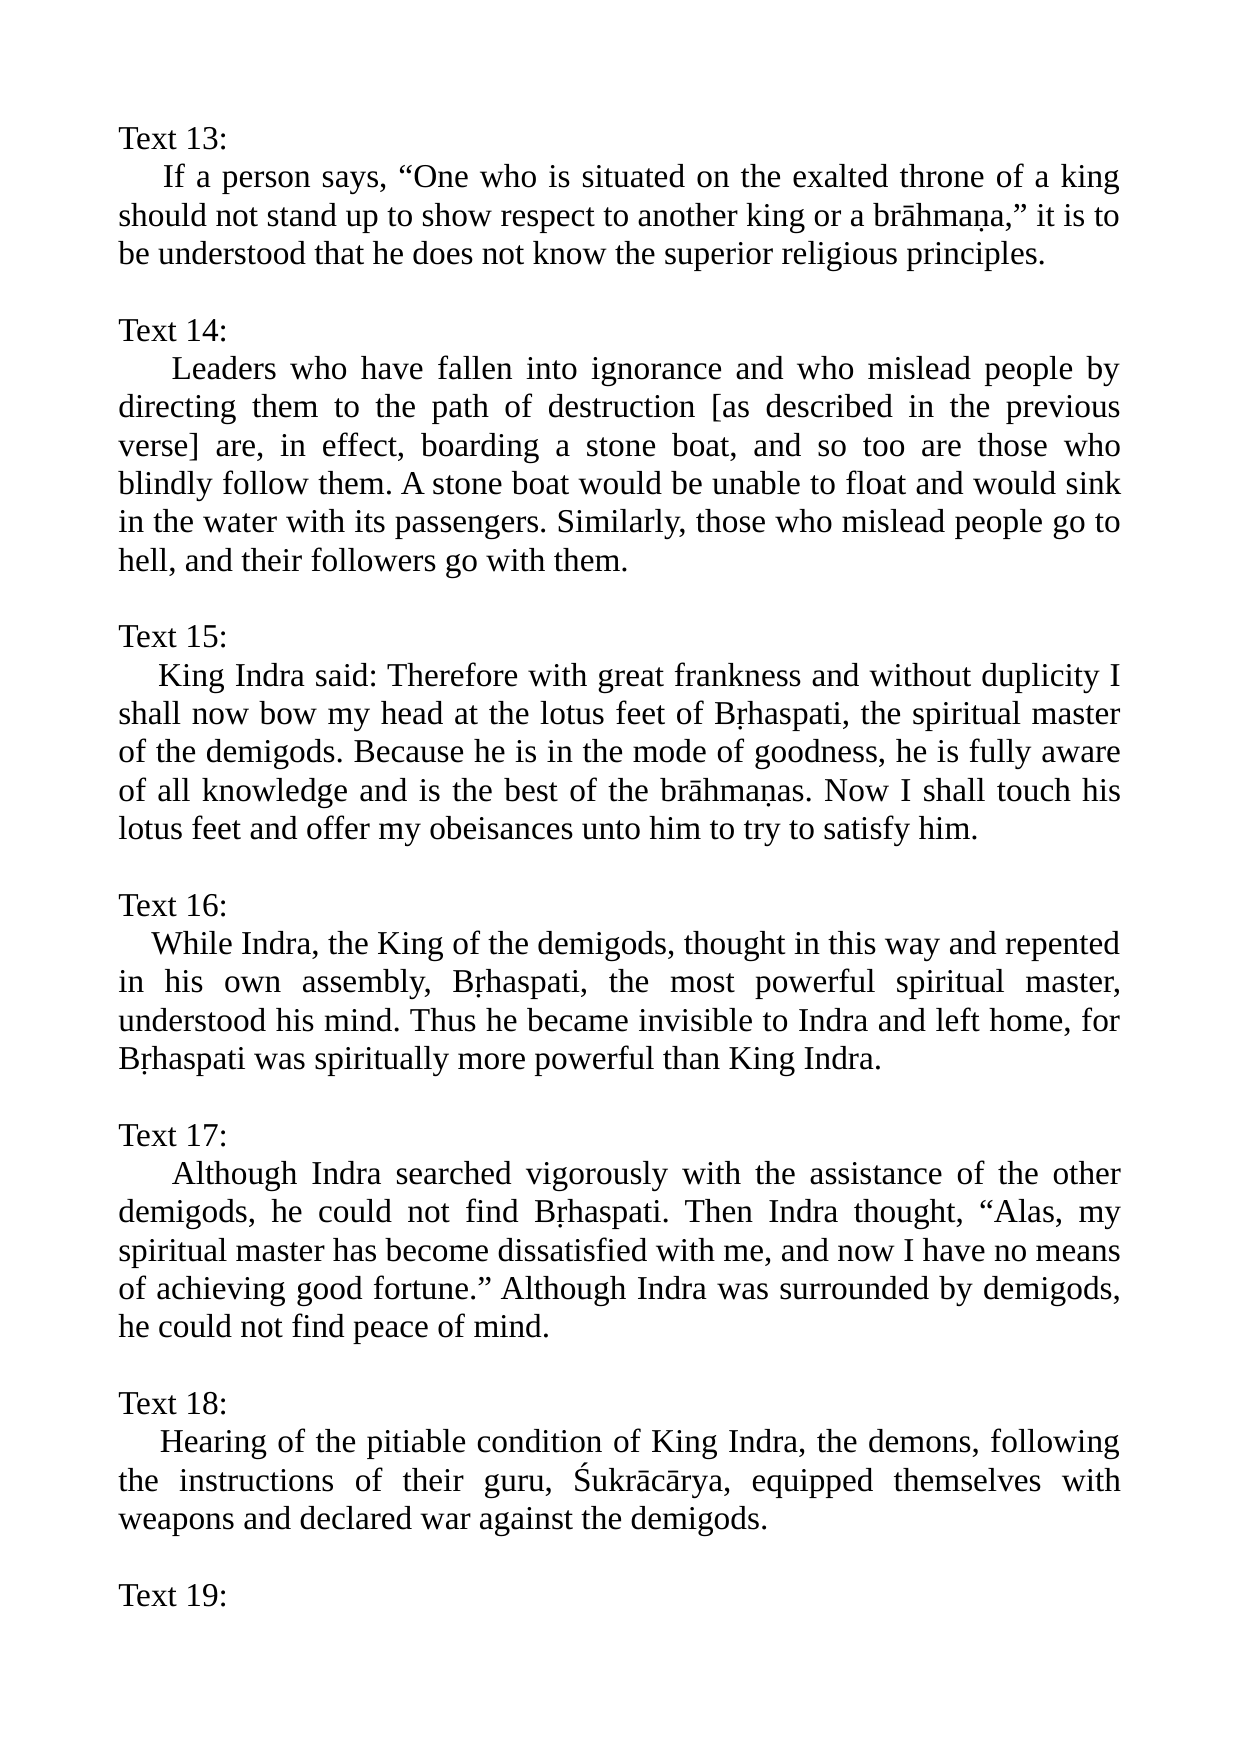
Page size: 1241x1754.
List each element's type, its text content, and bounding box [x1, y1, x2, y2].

text Although Indra searched vigorously with the assistance of the other demigods, he could not find Bṛhaspati. Then Indra thought, “Alas, my spiritual master has become dissatisfied with me, and now I have no means of achieving good fortune.” Although Indra was surrounded by demigods, he could not find peace of mind. [118, 1153, 1122, 1345]
text Leaders who have fallen into ignorance and who mislead people by directing them to the path of destruction [as described in the previous verse] are, in effect, boarding a stone boat, and so too are those who blindly follow them. A stone boat would be unable to float and would sink in the water with its passengers. Similarly, those who mislead people go to hell, and their followers go with them. [118, 348, 1122, 578]
text Text 16: [118, 885, 1122, 923]
text Text 13: [118, 118, 1122, 156]
text King Indra said: Therefore with great frankness and without duplicity I shall now bow my head at the lotus feet of Bṛhaspati, the spiritual master of the demigods. Because he is in the mode of goodness, he is fully aware of all knowledge and is the best of the brāhmaṇas. Now I shall touch his lotus feet and offer my obeisances unto him to try to satisfy him. [118, 655, 1122, 846]
text Text 17: [118, 1115, 1122, 1153]
text Text 19: [118, 1575, 1122, 1613]
text While Indra, the King of the demigods, thought in this way and repented in his own assembly, Bṛhaspati, the most powerful spiritual master, understood his mind. Thus he became invisible to Indra and left home, for Bṛhaspati was spiritually more powerful than King Indra. [118, 923, 1122, 1076]
text If a person says, “One who is situated on the exalted throne of a king should not stand up to show respect to another king or a brāhmaṇa,” it is to be understood that he does not know the superior religious principles. [118, 156, 1122, 271]
text Text 18: [118, 1383, 1122, 1421]
text Text 14: [118, 310, 1122, 348]
text Text 15: [118, 616, 1122, 655]
text Hearing of the pitiable condition of King Indra, the demons, following the instructions of their guru, Śukrācārya, equipped themselves with weapons and declared war against the demigods. [118, 1421, 1122, 1536]
